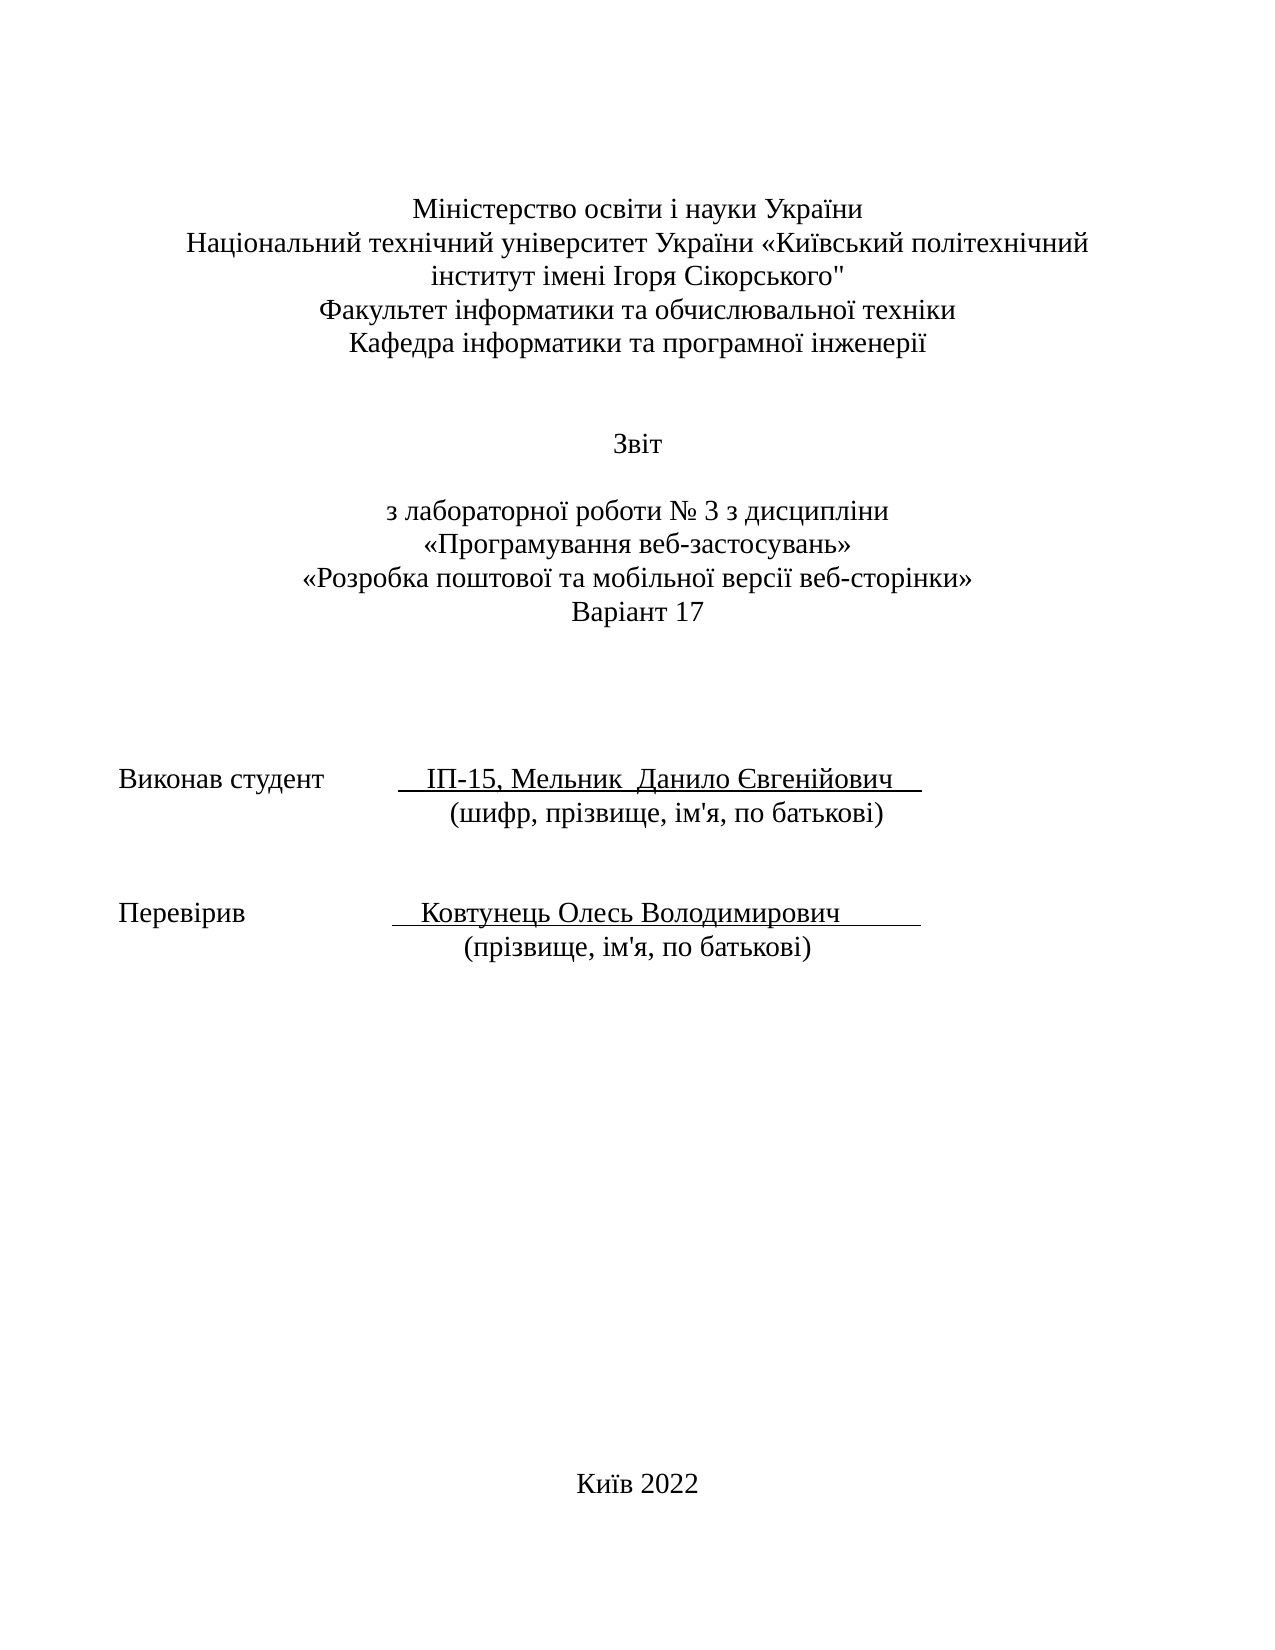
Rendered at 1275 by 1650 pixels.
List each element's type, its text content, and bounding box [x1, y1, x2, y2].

text Київ 2022 [118, 1466, 1157, 1499]
text «Програмування веб-застосувань» [118, 527, 1157, 560]
text Варіант 17 [118, 594, 1157, 627]
text (прізвище, ім'я, по батькові) [118, 929, 1157, 963]
text Національний технічний університет України «Київський політехнічний [118, 225, 1157, 258]
text інститут імені Ігоря Сікорського" [118, 258, 1157, 292]
text Факультет інформатики та обчислювальної техніки [118, 292, 1157, 325]
text Кафедра інформатики та програмної інженерії [118, 325, 1157, 359]
text Звіт [118, 426, 1157, 459]
text «Розробка поштової та мобільної версії веб-сторінки» [118, 560, 1157, 594]
text з лабораторної роботи № 3 з дисципліни [118, 493, 1157, 527]
text Перевірив Ковтунець Олесь Володимирович [118, 896, 1157, 929]
text (шифр, прізвище, ім'я, по батькові) [118, 795, 1157, 828]
text Міністерство освіти і науки України [118, 191, 1157, 225]
text Виконав студент ІП-15, Мельник Данило Євгенійович [118, 761, 1157, 795]
